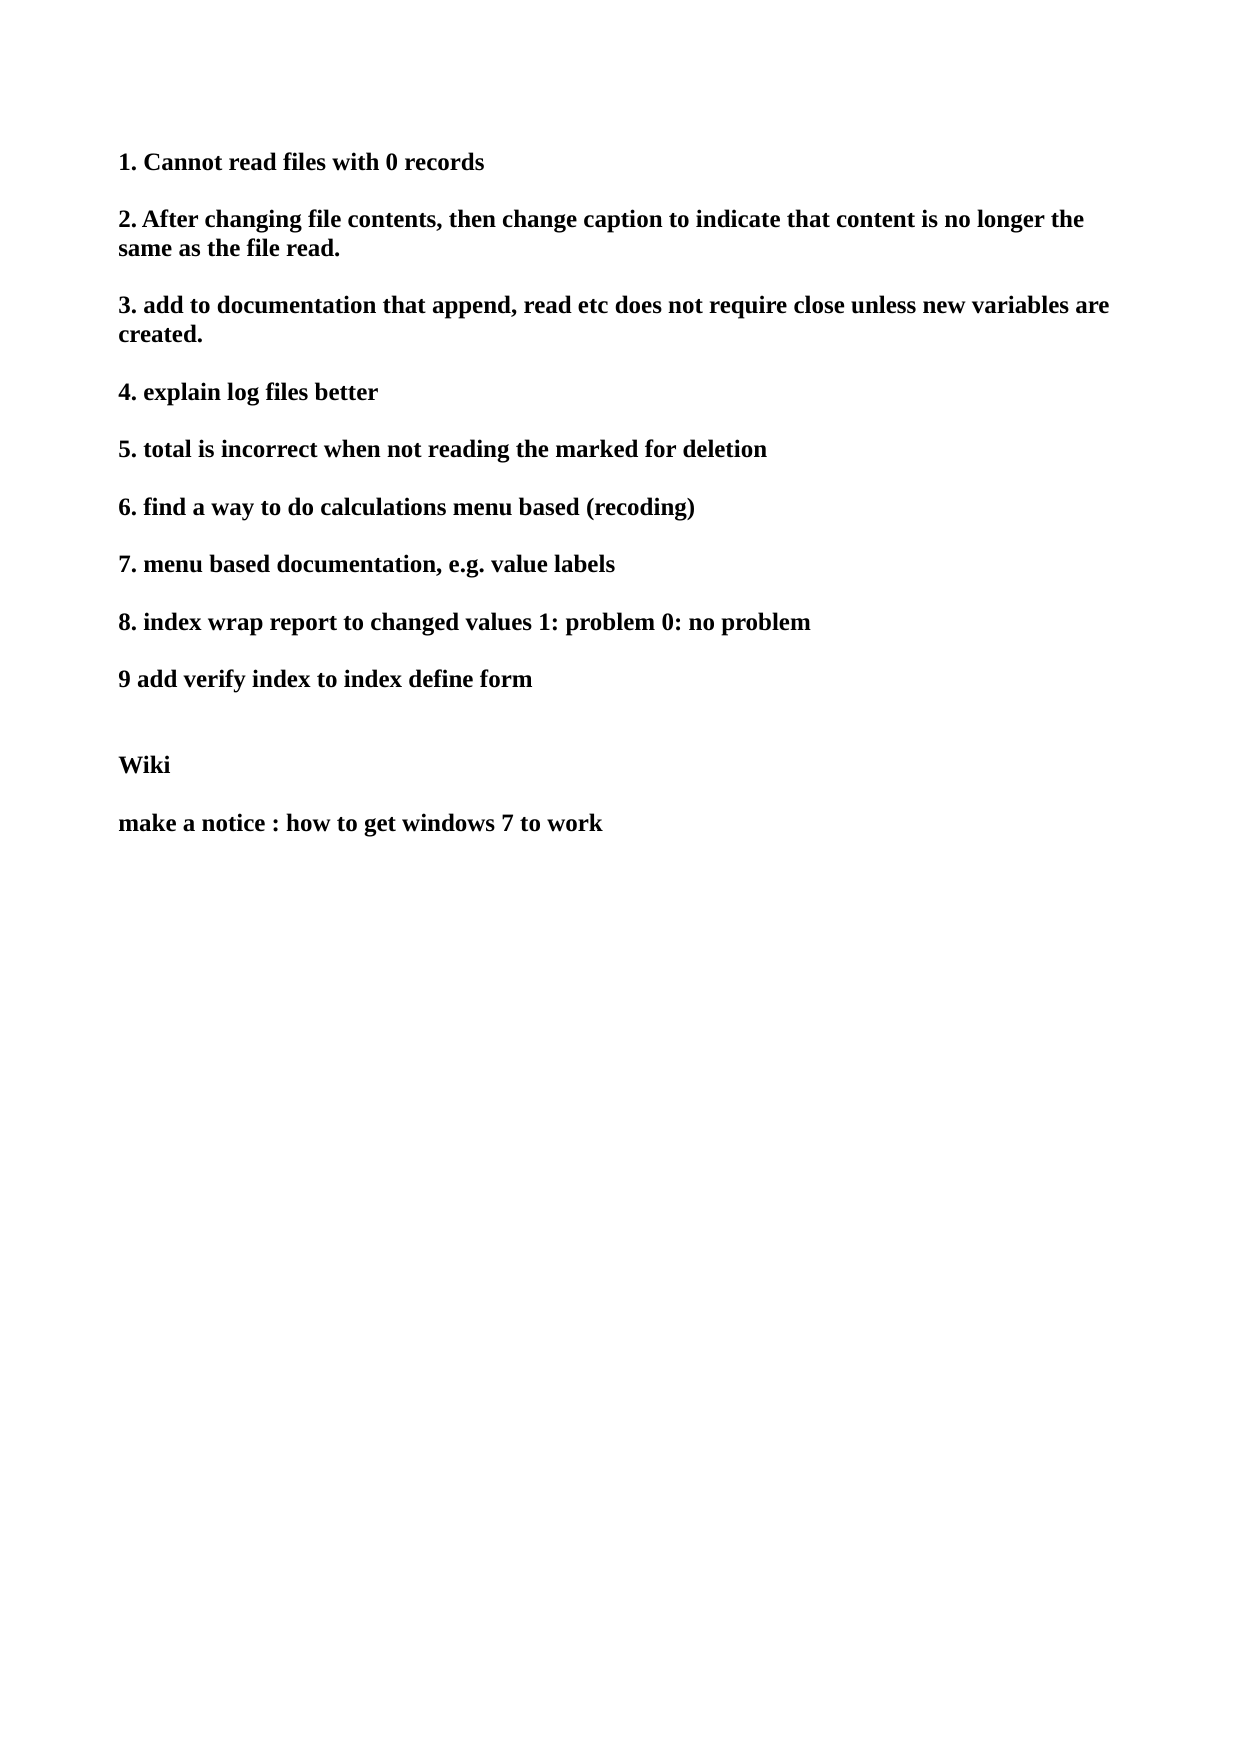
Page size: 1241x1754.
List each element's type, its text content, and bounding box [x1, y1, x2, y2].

text 1. Cannot read files with 0 records 2. After changing file contents, then change caption to indicate that content is no longer the same as the file read. 3. add to documentation that append, read etc does not require close unless new variables are created. 4. explain log files better 5. total is incorrect when not reading the marked for deletion 6. find a way to do calculations menu based (recoding) 7. menu based documentation, e.g. value labels 8. index wrap report to changed values 1: problem 0: no problem 9 add verify index to index define form Wiki make a notice : how to get windows 7 to work [118, 118, 1122, 923]
